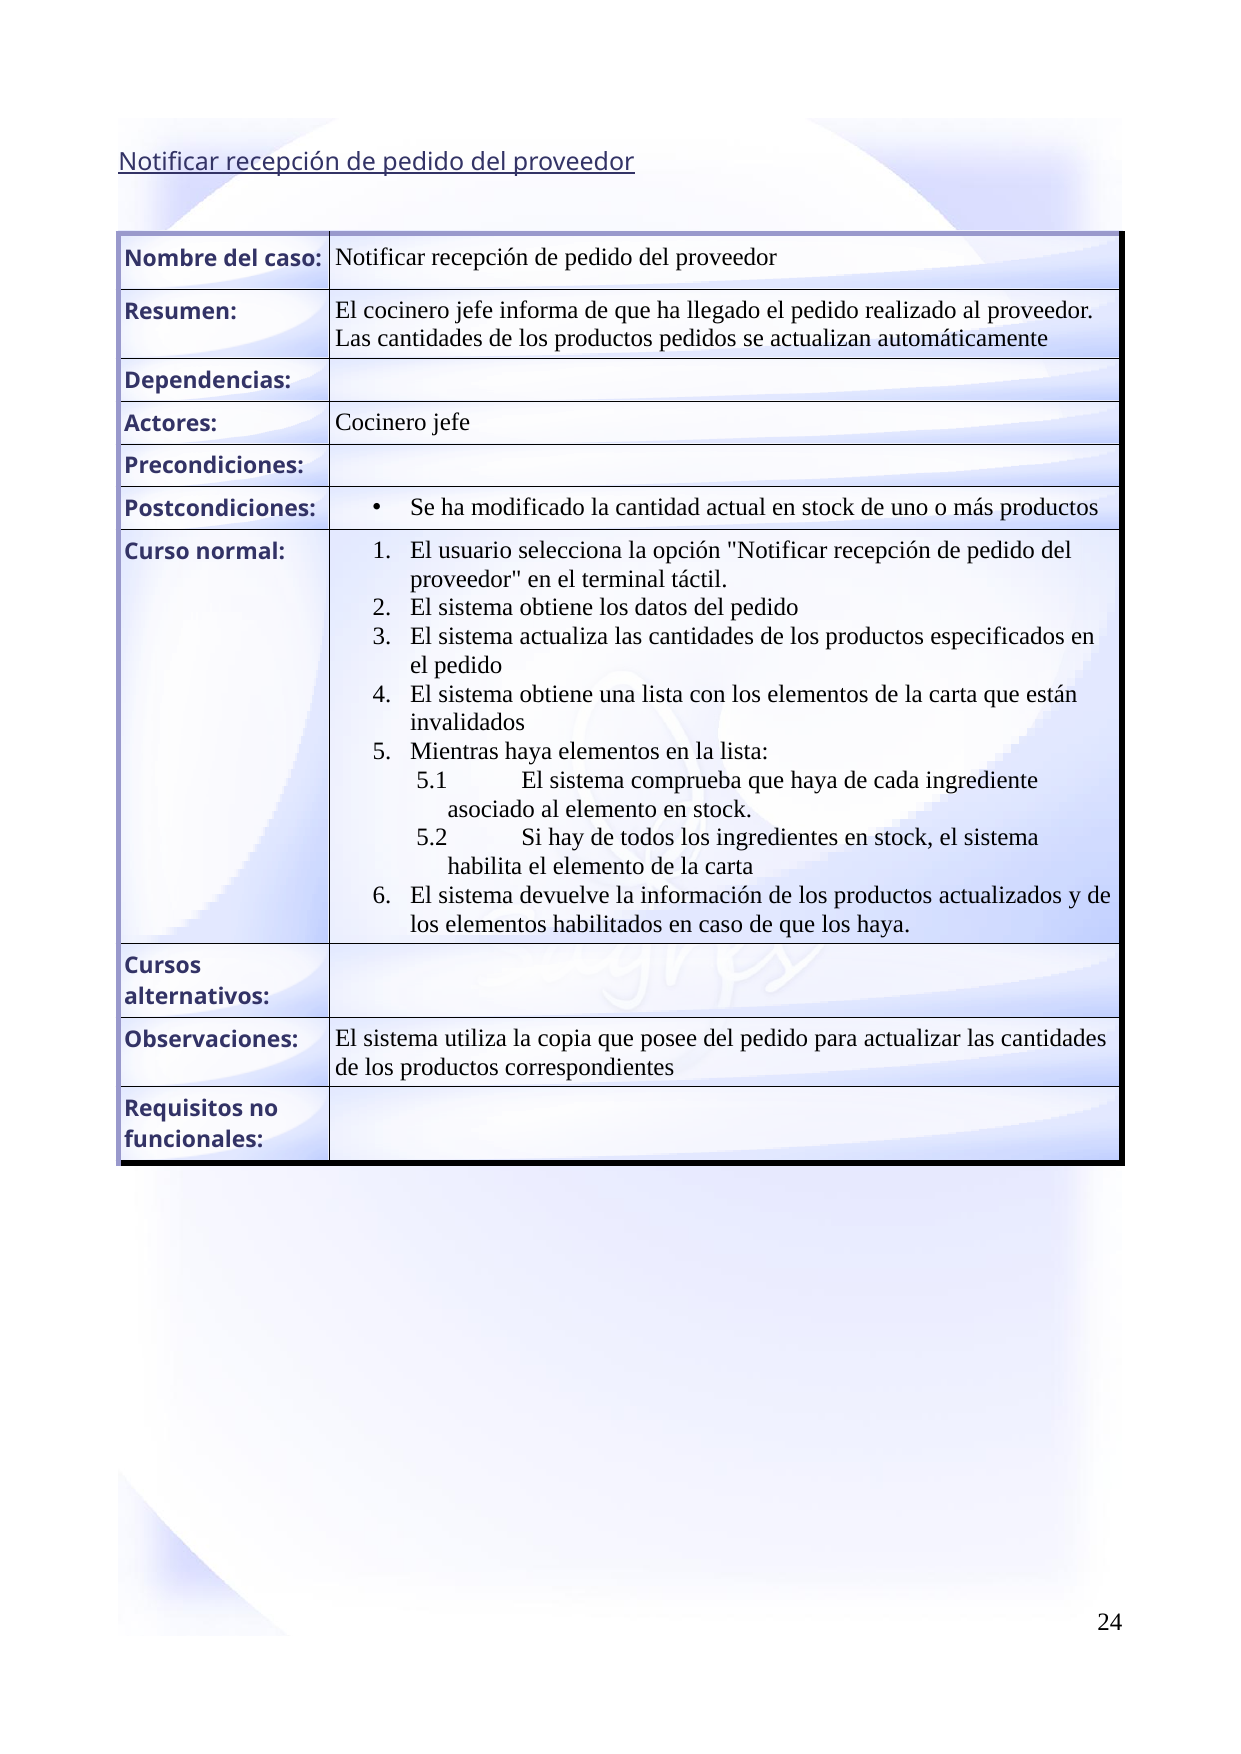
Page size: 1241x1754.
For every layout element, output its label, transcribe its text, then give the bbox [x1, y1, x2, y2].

table_cell Observaciones: [121, 1018, 329, 1086]
table_cell Requisitos no funcionales: [121, 1087, 329, 1160]
table_cell Cocinero jefe [330, 402, 1119, 443]
table_cell [330, 1087, 1119, 1160]
picture [118, 177, 1122, 231]
table_cell El cocinero jefe informa de que ha llegado el pedido realizado al proveedor. Las cantidades de los productos pedidos se actualizan automáticamente [330, 290, 1119, 358]
table_cell El usuario selecciona la opción "Notificar recepción de pedido del proveedor" en el terminal táctil. El sistema obtiene los datos del pedido El sistema actualiza las cantidades de los productos especificados en el pedido El sistema obtiene una lista con los elementos de la carta que están invalidados Mientras haya elementos en la lista: El sistema comprueba que haya de cada ingrediente asociado al elemento en stock. Si hay de todos los ingredientes en stock, el sistema habilita el elemento de la carta El sistema devuelve la información de los productos actualizados y de los elementos habilitados en caso de que los haya. [330, 530, 1119, 943]
picture [118, 1166, 1122, 1636]
picture [118, 118, 1122, 143]
table_cell Cursos alternativos: [121, 944, 329, 1017]
table_cell [330, 359, 1119, 401]
table_cell Se ha modificado la cantidad actual en stock de uno o más productos [330, 487, 1119, 529]
table_cell Resumen: [121, 290, 329, 358]
table_cell Dependencias: [121, 359, 329, 401]
table_cell Postcondiciones: [121, 487, 329, 529]
table_cell Actores: [121, 402, 329, 443]
table_cell [330, 445, 1119, 486]
table_cell [330, 944, 1119, 1017]
table_header Nombre del caso: [121, 236, 329, 289]
table_cell Precondiciones: [121, 445, 329, 486]
table_header Notificar recepción de pedido del proveedor [330, 236, 1119, 289]
subtitle Notificar recepción de pedido del proveedor [118, 143, 1122, 177]
table_cell El sistema utiliza la copia que posee del pedido para actualizar las cantidades de los productos correspondientes [330, 1018, 1119, 1086]
table_cell Curso normal: [121, 530, 329, 943]
